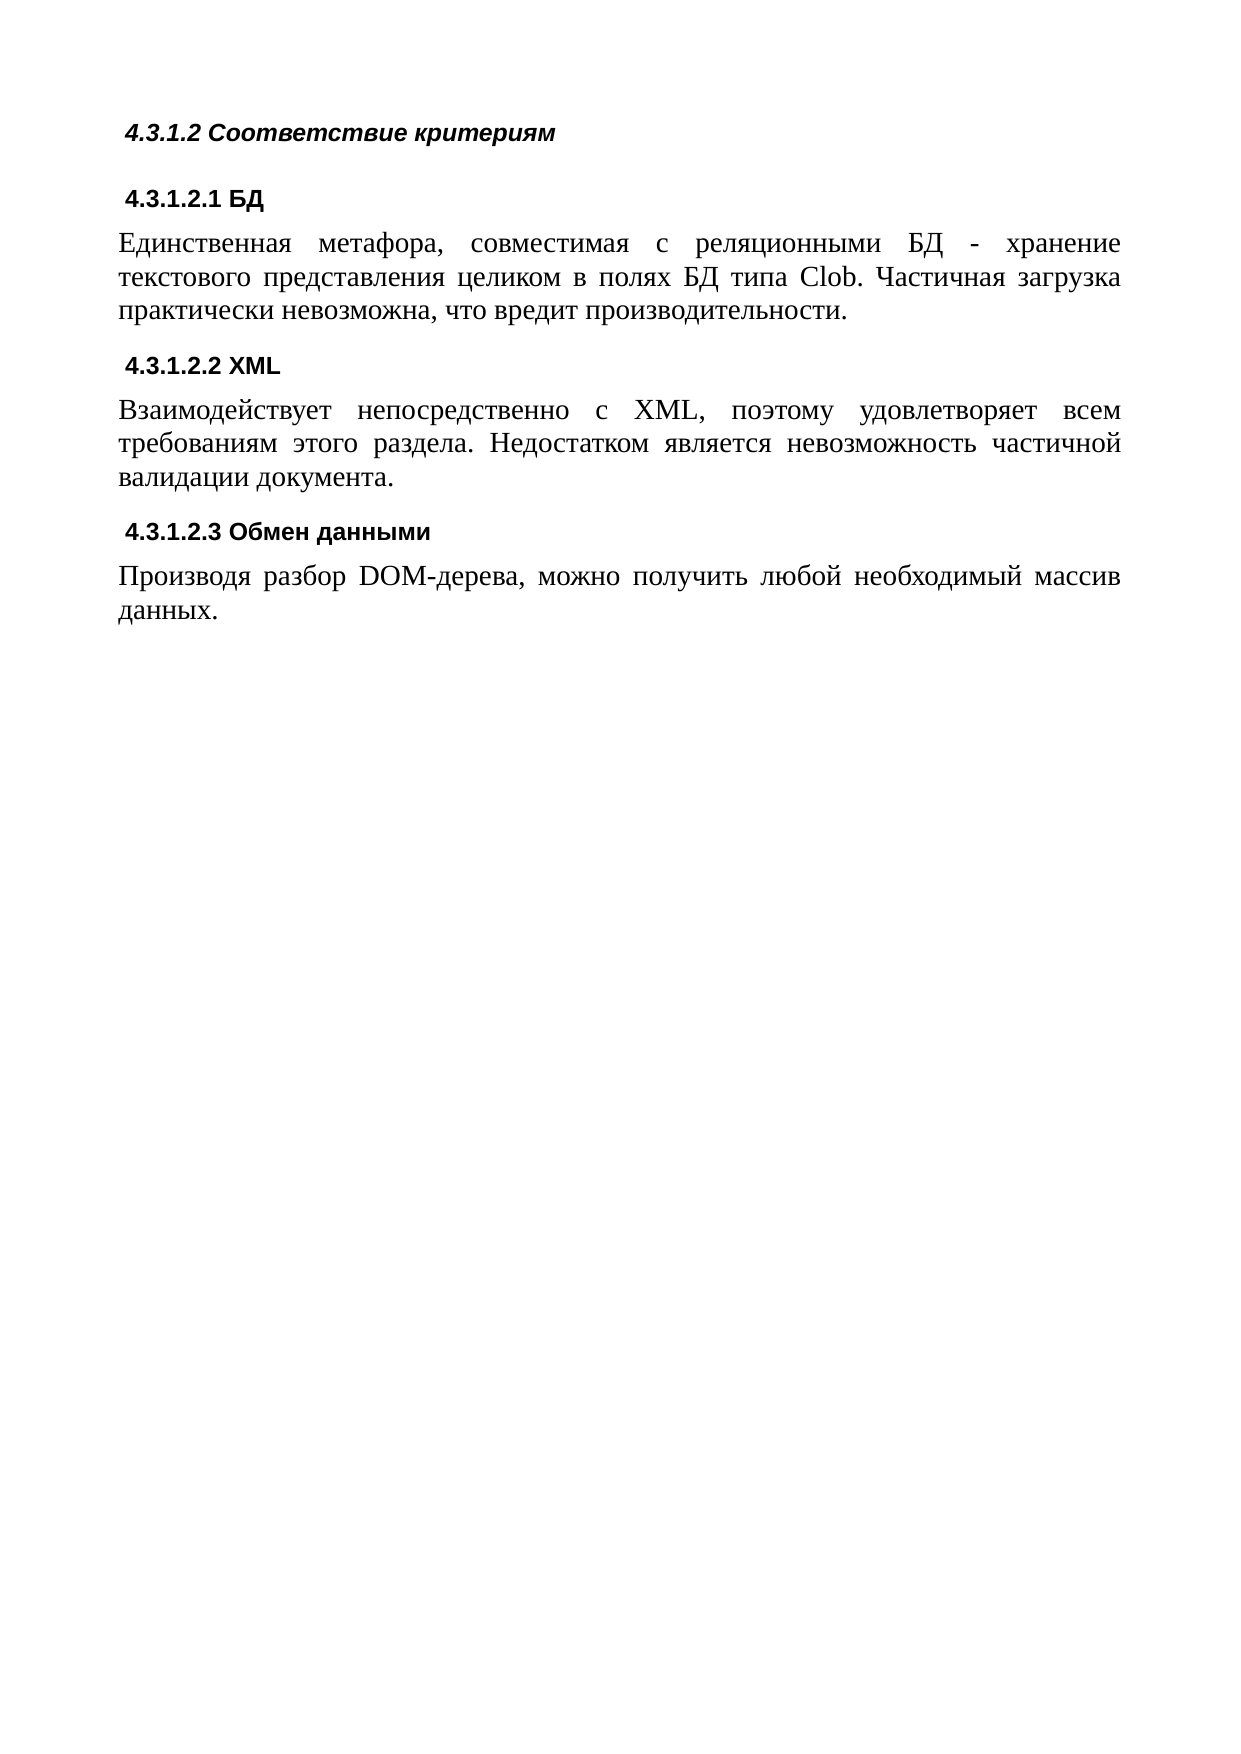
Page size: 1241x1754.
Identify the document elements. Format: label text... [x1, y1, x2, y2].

subtitle XML [118, 351, 1122, 379]
subtitle Обмен данными [118, 517, 1122, 546]
list Единственная метафора, совместимая с реляционными БД - хранение текстового представления целиком в полях БД типа Clob. Частичная загрузка практически невозможна, что вредит производительности. [81, 225, 1122, 326]
list Взаимодействует непосредственно с XML, поэтому удовлетворяет всем требованиям этого раздела. Недостатком является невозможность частичной валидации документа. [81, 392, 1122, 492]
subtitle БД [118, 184, 1122, 213]
subtitle Соответствие критериям [118, 118, 1122, 147]
list Производя разбор DOM-дерева, можно получить любой необходимый массив данных. [81, 558, 1122, 626]
